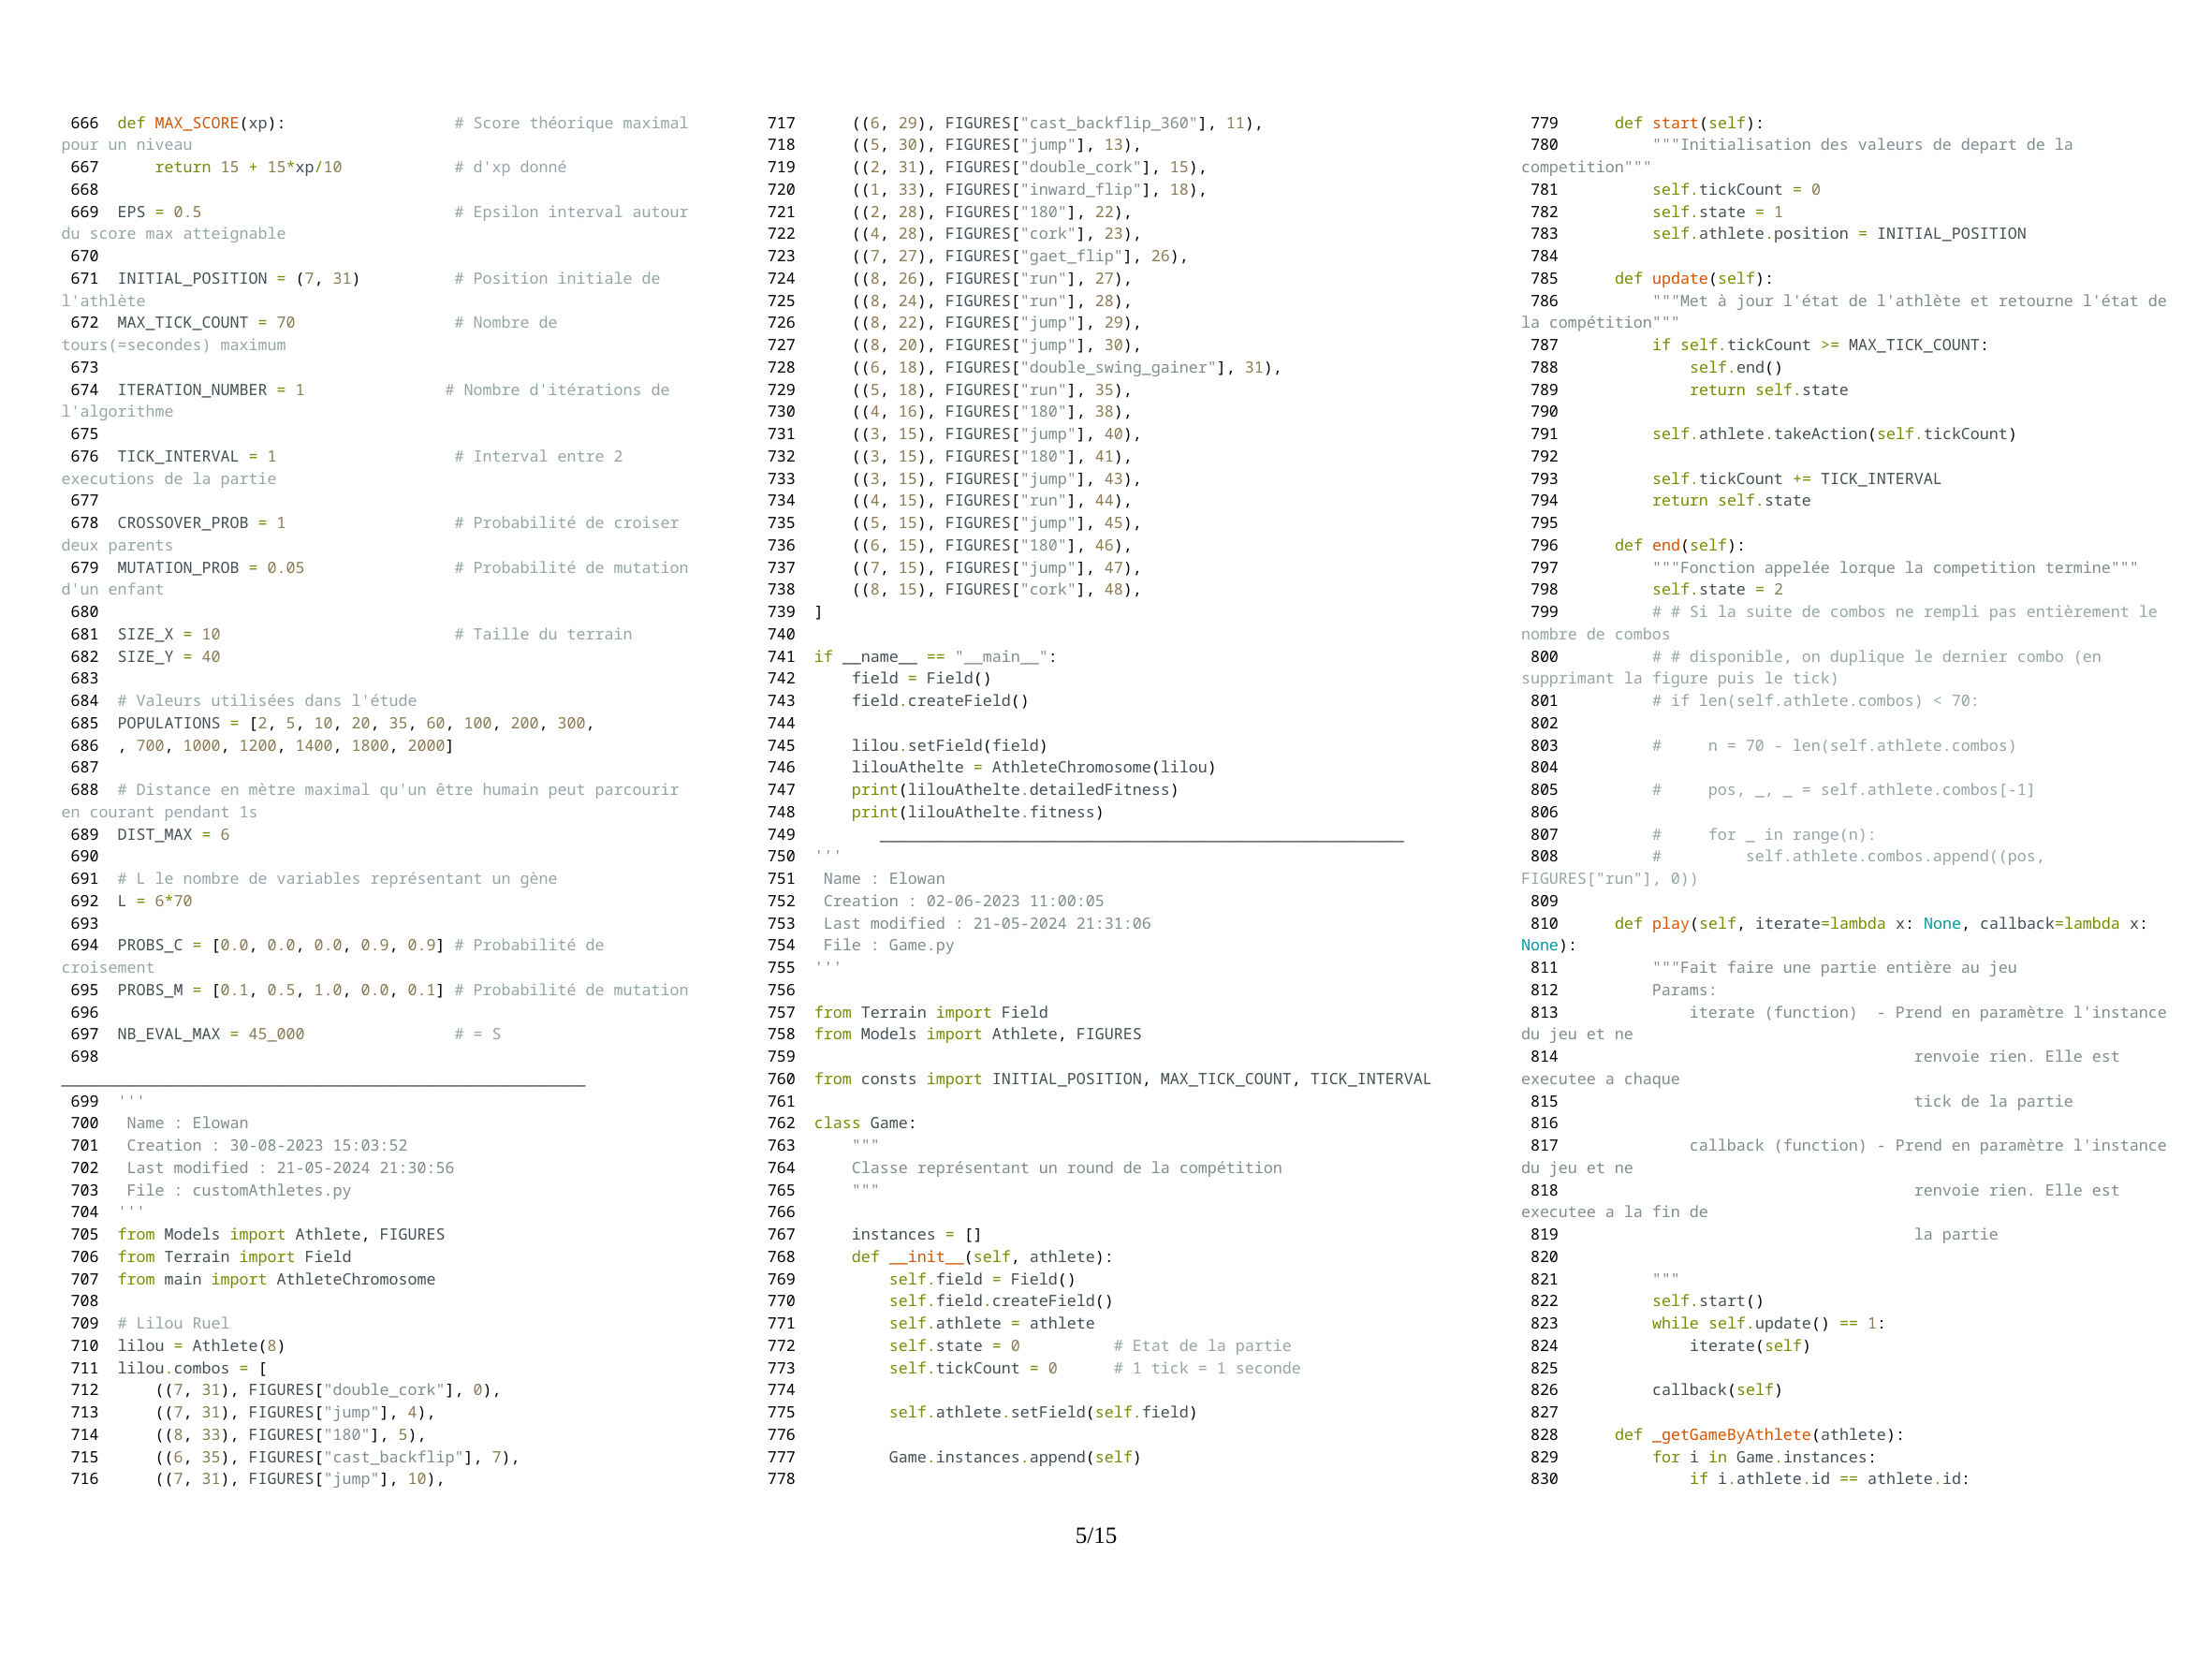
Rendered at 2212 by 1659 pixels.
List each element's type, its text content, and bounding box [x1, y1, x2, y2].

text 667 return 15 + 15*xp/10 # d'xp donné [61, 155, 706, 177]
text 780 """Initialisation des valeurs de depart de la competition""" [1521, 133, 2175, 177]
text 808 # self.athlete.combos.append((pos, FIGURES["run"], 0)) [1521, 844, 2175, 888]
text 677 [61, 489, 706, 511]
text 672 MAX_TICK_COUNT = 70 # Nombre de tours(=secondes) maximum [61, 311, 706, 355]
text 740 [757, 622, 1472, 644]
text 802 [1521, 711, 2175, 733]
text 813 iterate (function) - Prend en paramètre l'instance du jeu et ne [1521, 1000, 2175, 1045]
text 775 self.athlete.setField(self.field) [757, 1401, 1472, 1422]
text 799 # # Si la suite de combos ne rempli pas entièrement le nombre de combos [1521, 600, 2175, 644]
text 743 field.createField() [757, 689, 1472, 711]
text 697 NB_EVAL_MAX = 45_000 # = S [61, 1022, 706, 1045]
text 701 Creation : 30-08-2023 15:03:52 [61, 1134, 706, 1155]
text 749 ________________________________________________________ [757, 822, 1472, 844]
text 788 self.end() [1521, 355, 2175, 377]
text 818 renvoie rien. Elle est executee a la fin de [1521, 1178, 2175, 1223]
text 790 [1521, 400, 2175, 422]
text 746 lilouAthelte = AthleteChromosome(lilou) [757, 756, 1472, 778]
text 791 self.athlete.takeAction(self.tickCount) [1521, 422, 2175, 444]
text 675 [61, 422, 706, 444]
text 771 self.athlete = athlete [757, 1312, 1472, 1333]
text 721 ((2, 28), FIGURES["180"], 22), [757, 199, 1472, 222]
text 827 [1521, 1401, 2175, 1422]
text 794 return self.state [1521, 489, 2175, 511]
text 767 instances = [] [757, 1223, 1472, 1244]
text 716 ((7, 31), FIGURES["jump"], 10), [61, 1467, 706, 1490]
text 668 [61, 177, 706, 199]
text 816 [1521, 1111, 2175, 1134]
text 772 self.state = 0 # Etat de la partie [757, 1333, 1472, 1356]
text 685 POPULATIONS = [2, 5, 10, 20, 35, 60, 100, 200, 300, [61, 711, 706, 733]
text 822 self.start() [1521, 1289, 2175, 1312]
text 695 PROBS_M = [0.1, 0.5, 1.0, 0.0, 0.1] # Probabilité de mutation [61, 977, 706, 1000]
text 718 ((5, 30), FIGURES["jump"], 13), [757, 133, 1472, 155]
text 830 if i.athlete.id == athlete.id: [1521, 1467, 2175, 1490]
text 730 ((4, 16), FIGURES["180"], 38), [757, 400, 1472, 422]
text 712 ((7, 31), FIGURES["double_cork"], 0), [61, 1378, 706, 1401]
text 722 ((4, 28), FIGURES["cork"], 23), [757, 222, 1472, 244]
text 727 ((8, 20), FIGURES["jump"], 30), [757, 333, 1472, 355]
text 793 self.tickCount += TICK_INTERVAL [1521, 466, 2175, 489]
text 762 class Game: [757, 1111, 1472, 1134]
text 674 ITERATION_NUMBER = 1 # Nombre d'itérations de l'algorithme [61, 377, 706, 422]
text 798 self.state = 2 [1521, 578, 2175, 600]
text 815 tick de la partie [1521, 1089, 2175, 1111]
text 714 ((8, 33), FIGURES["180"], 5), [61, 1422, 706, 1445]
text 686 , 700, 1000, 1200, 1400, 1800, 2000] [61, 733, 706, 756]
text 784 [1521, 244, 2175, 266]
text 698 ________________________________________________________ [61, 1045, 706, 1089]
text 747 print(lilouAthelte.detailedFitness) [757, 778, 1472, 800]
text 713 ((7, 31), FIGURES["jump"], 4), [61, 1401, 706, 1422]
text 757 from Terrain import Field [757, 1000, 1472, 1022]
text 711 lilou.combos = [ [61, 1356, 706, 1378]
text 669 EPS = 0.5 # Epsilon interval autour du score max atteignable [61, 199, 706, 244]
text 797 """Fonction appelée lorque la competition termine""" [1521, 555, 2175, 578]
text 680 [61, 600, 706, 622]
text 766 [757, 1200, 1472, 1223]
text 785 def update(self): [1521, 266, 2175, 288]
text 710 lilou = Athlete(8) [61, 1333, 706, 1356]
text 728 ((6, 18), FIGURES["double_swing_gainer"], 31), [757, 355, 1472, 377]
text 682 SIZE_Y = 40 [61, 644, 706, 667]
text 696 [61, 1000, 706, 1022]
text 776 [757, 1422, 1472, 1445]
text 774 [757, 1378, 1472, 1401]
text 800 # # disponible, on duplique le dernier combo (en supprimant la figure puis le tick) [1521, 644, 2175, 689]
text 744 [757, 711, 1472, 733]
text 810 def play(self, iterate=lambda x: None, callback=lambda x: None): [1521, 911, 2175, 956]
text 761 [757, 1089, 1472, 1111]
text 706 from Terrain import Field [61, 1244, 706, 1267]
text 717 ((6, 29), FIGURES["cast_backflip_360"], 11), [757, 110, 1472, 133]
text 708 [61, 1289, 706, 1312]
text 748 print(lilouAthelte.fitness) [757, 800, 1472, 822]
text 828 def _getGameByAthlete(athlete): [1521, 1422, 2175, 1445]
text 825 [1521, 1356, 2175, 1378]
text 765 """ [757, 1178, 1472, 1200]
text 671 INITIAL_POSITION = (7, 31) # Position initiale de l'athlète [61, 266, 706, 311]
text 753 Last modified : 21-05-2024 21:31:06 [757, 911, 1472, 933]
text 755 ''' [757, 956, 1472, 977]
text 801 # if len(self.athlete.combos) < 70: [1521, 689, 2175, 711]
text 742 field = Field() [757, 667, 1472, 689]
text 673 [61, 355, 706, 377]
text 824 iterate(self) [1521, 1333, 2175, 1356]
text 693 [61, 911, 706, 933]
text 723 ((7, 27), FIGURES["gaet_flip"], 26), [757, 244, 1472, 266]
text 796 def end(self): [1521, 533, 2175, 555]
text 733 ((3, 15), FIGURES["jump"], 43), [757, 466, 1472, 489]
text 702 Last modified : 21-05-2024 21:30:56 [61, 1155, 706, 1178]
text 763 """ [757, 1134, 1472, 1155]
text 729 ((5, 18), FIGURES["run"], 35), [757, 377, 1472, 400]
text 754 File : Game.py [757, 933, 1472, 956]
text 787 if self.tickCount >= MAX_TICK_COUNT: [1521, 333, 2175, 355]
text 709 # Lilou Ruel [61, 1312, 706, 1333]
text 819 la partie [1521, 1223, 2175, 1244]
text 707 from main import AthleteChromosome [61, 1267, 706, 1289]
text 756 [757, 977, 1472, 1000]
text 689 DIST_MAX = 6 [61, 822, 706, 844]
text 687 [61, 756, 706, 778]
text 823 while self.update() == 1: [1521, 1312, 2175, 1333]
text 804 [1521, 756, 2175, 778]
text 760 from consts import INITIAL_POSITION, MAX_TICK_COUNT, TICK_INTERVAL [757, 1066, 1472, 1089]
text 736 ((6, 15), FIGURES["180"], 46), [757, 533, 1472, 555]
text 735 ((5, 15), FIGURES["jump"], 45), [757, 511, 1472, 533]
text 720 ((1, 33), FIGURES["inward_flip"], 18), [757, 177, 1472, 199]
text 817 callback (function) - Prend en paramètre l'instance du jeu et ne [1521, 1134, 2175, 1178]
text 773 self.tickCount = 0 # 1 tick = 1 seconde [757, 1356, 1472, 1378]
text 795 [1521, 511, 2175, 533]
text 703 File : customAthletes.py [61, 1178, 706, 1200]
text 752 Creation : 02-06-2023 11:00:05 [757, 888, 1472, 911]
text 809 [1521, 888, 2175, 911]
text 692 L = 6*70 [61, 888, 706, 911]
text 715 ((6, 35), FIGURES["cast_backflip"], 7), [61, 1445, 706, 1467]
text 782 self.state = 1 [1521, 199, 2175, 222]
text 789 return self.state [1521, 377, 2175, 400]
text 704 ''' [61, 1200, 706, 1223]
text 777 Game.instances.append(self) [757, 1445, 1472, 1467]
text 699 ''' [61, 1089, 706, 1111]
text 768 def __init__(self, athlete): [757, 1244, 1472, 1267]
text 719 ((2, 31), FIGURES["double_cork"], 15), [757, 155, 1472, 177]
text 769 self.field = Field() [757, 1267, 1472, 1289]
text 705 from Models import Athlete, FIGURES [61, 1223, 706, 1244]
text 691 # L le nombre de variables représentant un gène [61, 867, 706, 888]
text 694 PROBS_C = [0.0, 0.0, 0.0, 0.9, 0.9] # Probabilité de croisement [61, 933, 706, 977]
text 731 ((3, 15), FIGURES["jump"], 40), [757, 422, 1472, 444]
text 750 ''' [757, 844, 1472, 867]
text 725 ((8, 24), FIGURES["run"], 28), [757, 288, 1472, 311]
text 688 # Distance en mètre maximal qu'un être humain peut parcourir en courant pendant 1s [61, 778, 706, 822]
text 676 TICK_INTERVAL = 1 # Interval entre 2 executions de la partie [61, 444, 706, 489]
text 726 ((8, 22), FIGURES["jump"], 29), [757, 311, 1472, 333]
text 770 self.field.createField() [757, 1289, 1472, 1312]
text 734 ((4, 15), FIGURES["run"], 44), [757, 489, 1472, 511]
text 764 Classe représentant un round de la compétition [757, 1155, 1472, 1178]
text 745 lilou.setField(field) [757, 733, 1472, 756]
text 737 ((7, 15), FIGURES["jump"], 47), [757, 555, 1472, 578]
text 690 [61, 844, 706, 867]
text 783 self.athlete.position = INITIAL_POSITION [1521, 222, 2175, 244]
text 805 # pos, _, _ = self.athlete.combos[-1] [1521, 778, 2175, 800]
text 807 # for _ in range(n): [1521, 822, 2175, 844]
text 684 # Valeurs utilisées dans l'étude [61, 689, 706, 711]
text 759 [757, 1045, 1472, 1066]
text 786 """Met à jour l'état de l'athlète et retourne l'état de la compétition""" [1521, 288, 2175, 333]
text 820 [1521, 1244, 2175, 1267]
text 666 def MAX_SCORE(xp): # Score théorique maximal pour un niveau [61, 110, 706, 155]
text 700 Name : Elowan [61, 1111, 706, 1134]
text 679 MUTATION_PROB = 0.05 # Probabilité de mutation d'un enfant [61, 555, 706, 600]
text 781 self.tickCount = 0 [1521, 177, 2175, 199]
text 670 [61, 244, 706, 266]
text 829 for i in Game.instances: [1521, 1445, 2175, 1467]
text 724 ((8, 26), FIGURES["run"], 27), [757, 266, 1472, 288]
text 814 renvoie rien. Elle est executee a chaque [1521, 1045, 2175, 1089]
text 821 """ [1521, 1267, 2175, 1289]
text 732 ((3, 15), FIGURES["180"], 41), [757, 444, 1472, 466]
text 751 Name : Elowan [757, 867, 1472, 888]
text 778 [757, 1467, 1472, 1490]
text 792 [1521, 444, 2175, 466]
text 681 SIZE_X = 10 # Taille du terrain [61, 622, 706, 644]
text 739 ] [757, 600, 1472, 622]
text 741 if __name__ == "__main__": [757, 644, 1472, 667]
text 811 """Fait faire une partie entière au jeu [1521, 956, 2175, 977]
text 779 def start(self): [1521, 110, 2175, 133]
text 812 Params: [1521, 977, 2175, 1000]
text 683 [61, 667, 706, 689]
text 826 callback(self) [1521, 1378, 2175, 1401]
text 678 CROSSOVER_PROB = 1 # Probabilité de croiser deux parents [61, 511, 706, 555]
text 738 ((8, 15), FIGURES["cork"], 48), [757, 578, 1472, 600]
text 803 # n = 70 - len(self.athlete.combos) [1521, 733, 2175, 756]
text 806 [1521, 800, 2175, 822]
text 758 from Models import Athlete, FIGURES [757, 1022, 1472, 1045]
